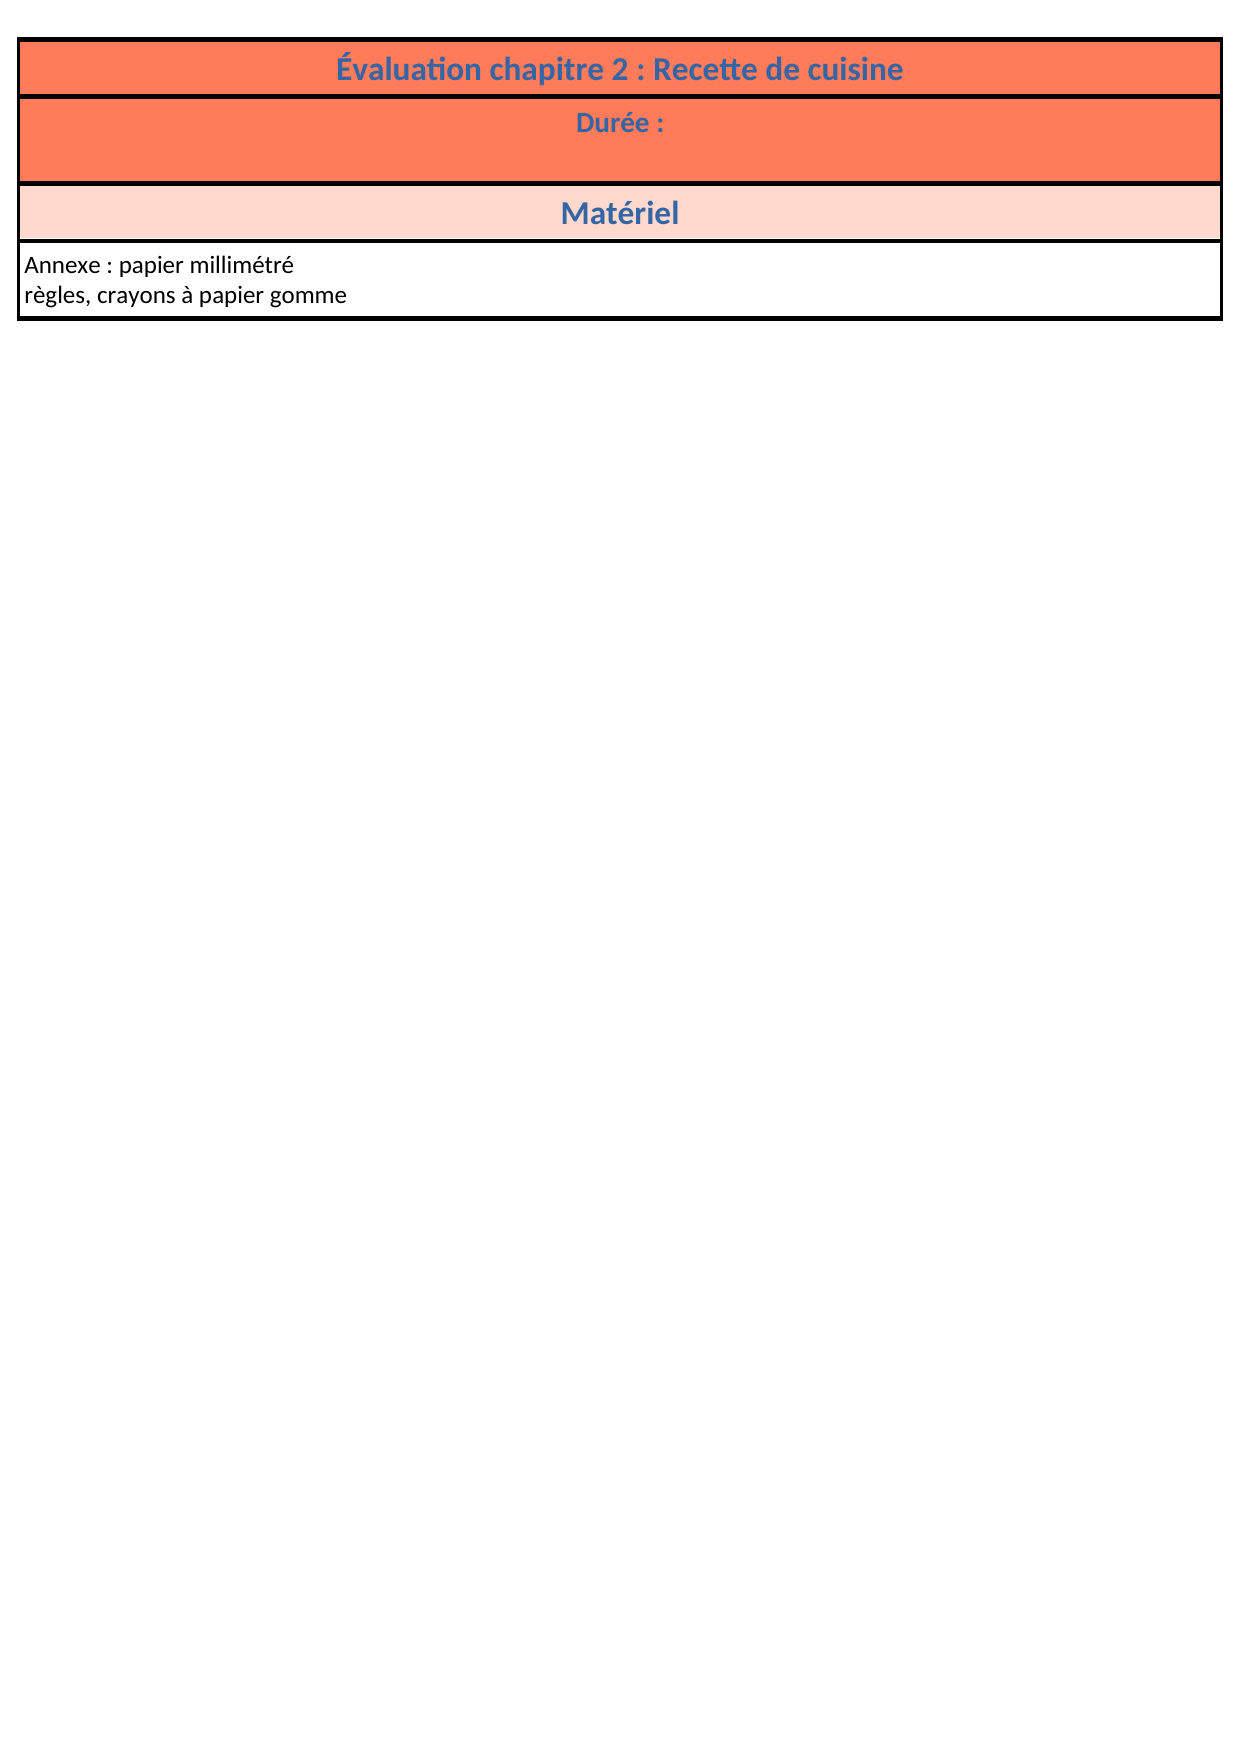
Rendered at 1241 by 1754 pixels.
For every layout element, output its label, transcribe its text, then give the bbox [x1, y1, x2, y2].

table_cell Matériel [20, 186, 1220, 238]
table_cell Durée : [20, 99, 1220, 181]
table_header Évaluation chapitre 2 : Recette de cuisine [20, 42, 1220, 94]
table_cell Annexe : papier millimétré règles, crayons à papier gomme [20, 243, 1220, 316]
